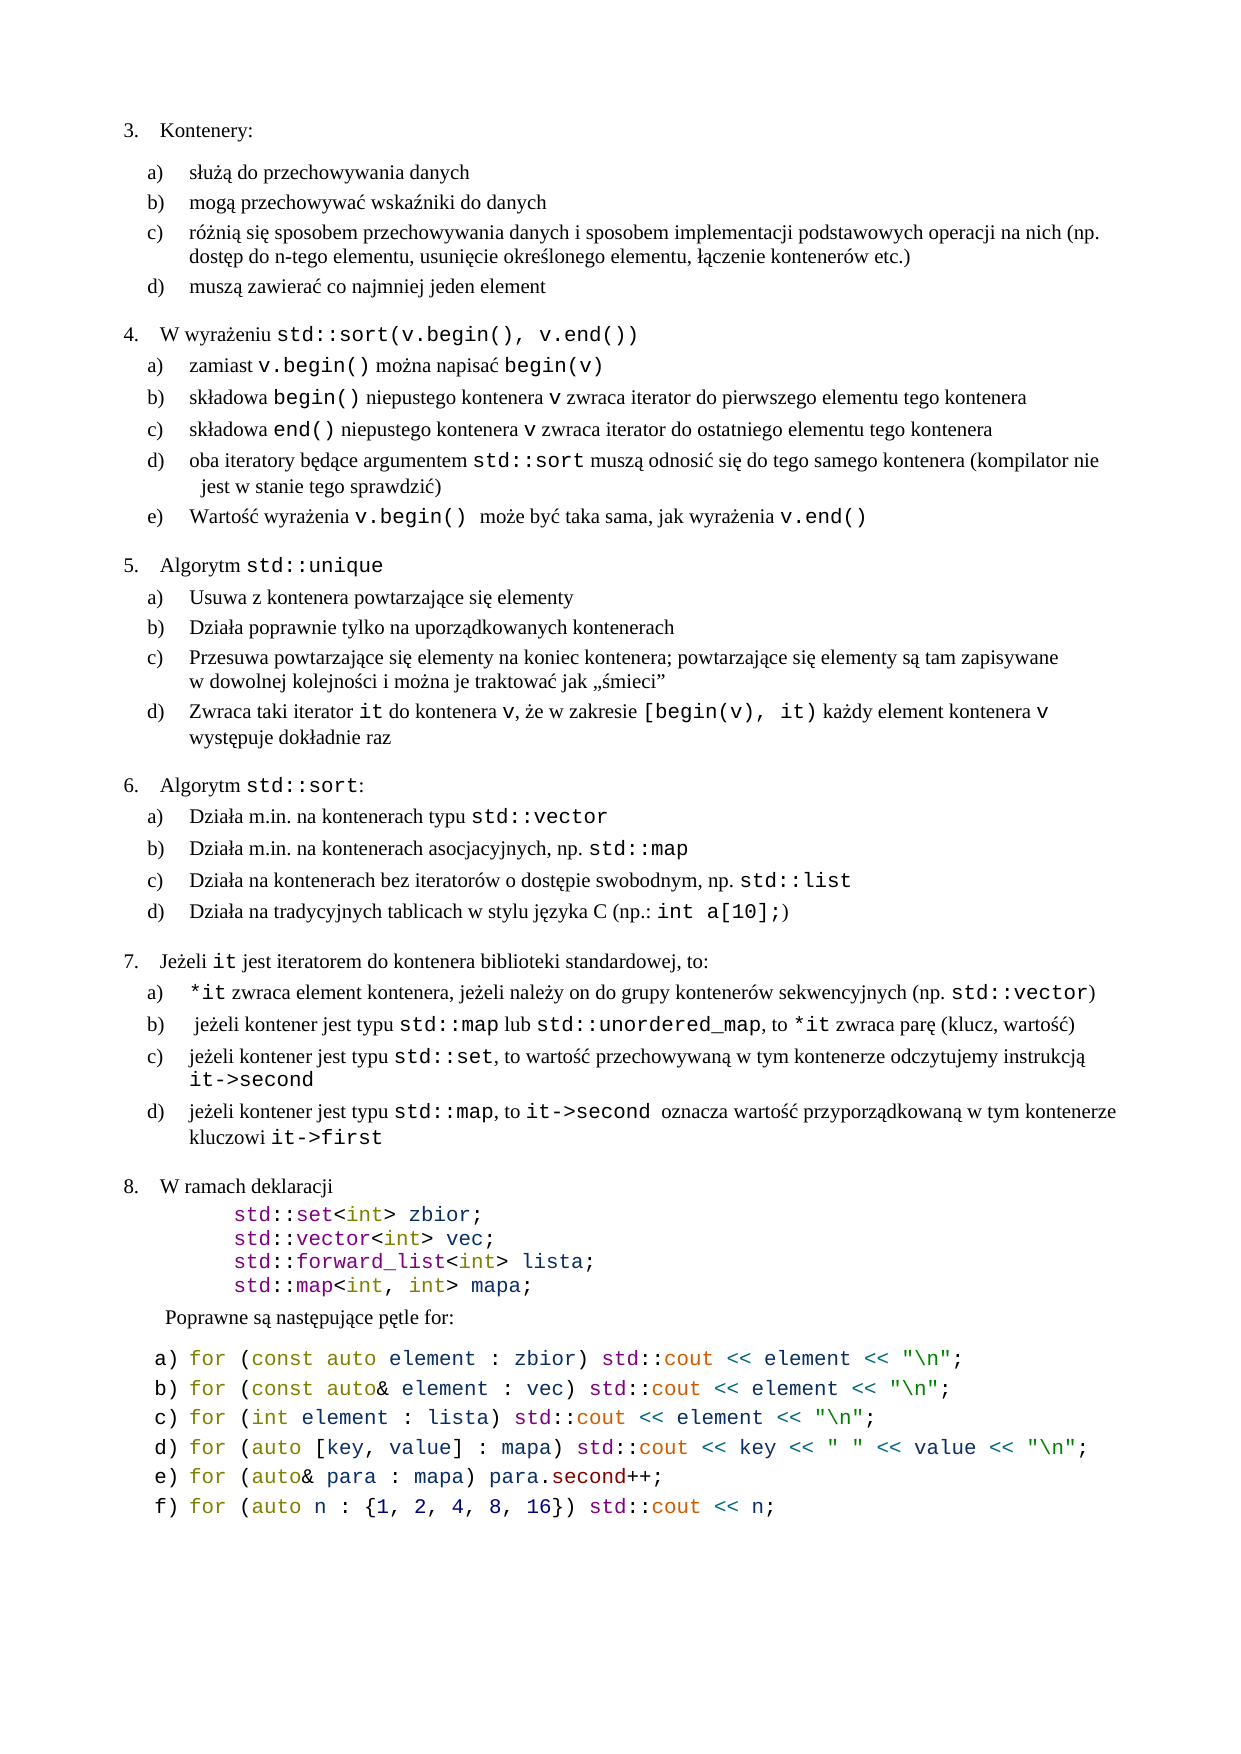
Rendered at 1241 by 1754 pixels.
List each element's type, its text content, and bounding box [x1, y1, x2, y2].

list Zwraca taki iterator it do kontenera v, że w zakresie [begin(v), it) każdy element kontenera v występuje dokładnie raz [142, 699, 1122, 749]
list Kontenery: [118, 118, 1122, 142]
list jeżeli kontener jest typu std::map, to it->second oznacza wartość przyporządkowaną w tym kontenerze kluczowi it->first [142, 1099, 1122, 1150]
list Algorytm std::unique [118, 553, 1122, 579]
text Poprawne są następujące pętle for: [118, 1304, 1122, 1330]
list for (auto& para : mapa) para.second++; [142, 1466, 1122, 1490]
list for (auto [key, value] : mapa) std::cout << key << " " << value << "\n"; [142, 1437, 1122, 1460]
list Przesuwa powtarzające się elementy na koniec kontenera; powtarzające się elementy są tam zapisywane w dowolnej kolejności i można je traktować jak „śmieci” [142, 645, 1122, 693]
list for (int element : lista) std::cout << element << "\n"; [142, 1407, 1122, 1431]
list std::map<int, int> mapa; [118, 1275, 1122, 1299]
list std::vector<int> vec; [118, 1228, 1122, 1251]
list for (const auto element : zbior) std::cout << element << "\n"; [142, 1348, 1122, 1372]
list jeżeli kontener jest typu std::set, to wartość przechowywaną w tym kontenerze odczytujemy instrukcją it->second [142, 1044, 1122, 1093]
list Działa poprawnie tylko na uporządkowanych kontenerach [142, 615, 1122, 639]
list for (auto n : {1, 2, 4, 8, 16}) std::cout << n; [142, 1496, 1122, 1519]
list Działa na tradycyjnych tablicach w stylu języka C (np.: int a[10];) [142, 899, 1122, 925]
list W ramach deklaracji [118, 1174, 1122, 1198]
list Usuwa z kontenera powtarzające się elementy [142, 585, 1122, 609]
list Jeżeli it jest iteratorem do kontenera biblioteki standardowej, to: [118, 949, 1122, 974]
list jeżeli kontener jest typu std::map lub std::unordered_map, to *it zwraca parę (klucz, wartość) [142, 1012, 1122, 1038]
list W wyrażeniu std::sort(v.begin(), v.end()) [118, 322, 1122, 347]
list std::forward_list<int> lista; [118, 1251, 1122, 1275]
list std::set<int> zbior; [118, 1204, 1122, 1228]
list różnią się sposobem przechowywania danych i sposobem implementacji podstawowych operacji na nich (np. dostęp do n-tego elementu, usunięcie określonego elementu, łączenie kontenerów etc.) [142, 220, 1122, 268]
list zamiast v.begin() można napisać begin(v) [142, 353, 1122, 379]
list for (const auto& element : vec) std::cout << element << "\n"; [142, 1378, 1122, 1401]
list Działa m.in. na kontenerach typu std::vector [142, 804, 1122, 830]
list muszą zawierać co najmniej jeden element [142, 274, 1122, 298]
list Działa m.in. na kontenerach asocjacyjnych, np. std::map [142, 836, 1122, 862]
list składowa begin() niepustego kontenera v zwraca iterator do pierwszego elementu tego kontenera [142, 385, 1122, 411]
list oba iteratory będące argumentem std::sort muszą odnosić się do tego samego kontenera (kompilator nie jest w stanie tego sprawdzić) [142, 448, 1122, 498]
list Działa na kontenerach bez iteratorów o dostępie swobodnym, np. std::list [142, 868, 1122, 893]
list Algorytm std::sort: [118, 773, 1122, 798]
list Wartość wyrażenia v.begin() może być taka sama, jak wyrażenia v.end() [142, 504, 1122, 530]
list *it zwraca element kontenera, jeżeli należy on do grupy kontenerów sekwencyjnych (np. std::vector) [142, 980, 1122, 1006]
list mogą przechowywać wskaźniki do danych [142, 190, 1122, 214]
list składowa end() niepustego kontenera v zwraca iterator do ostatniego elementu tego kontenera [142, 417, 1122, 442]
list służą do przechowywania danych [142, 160, 1122, 184]
